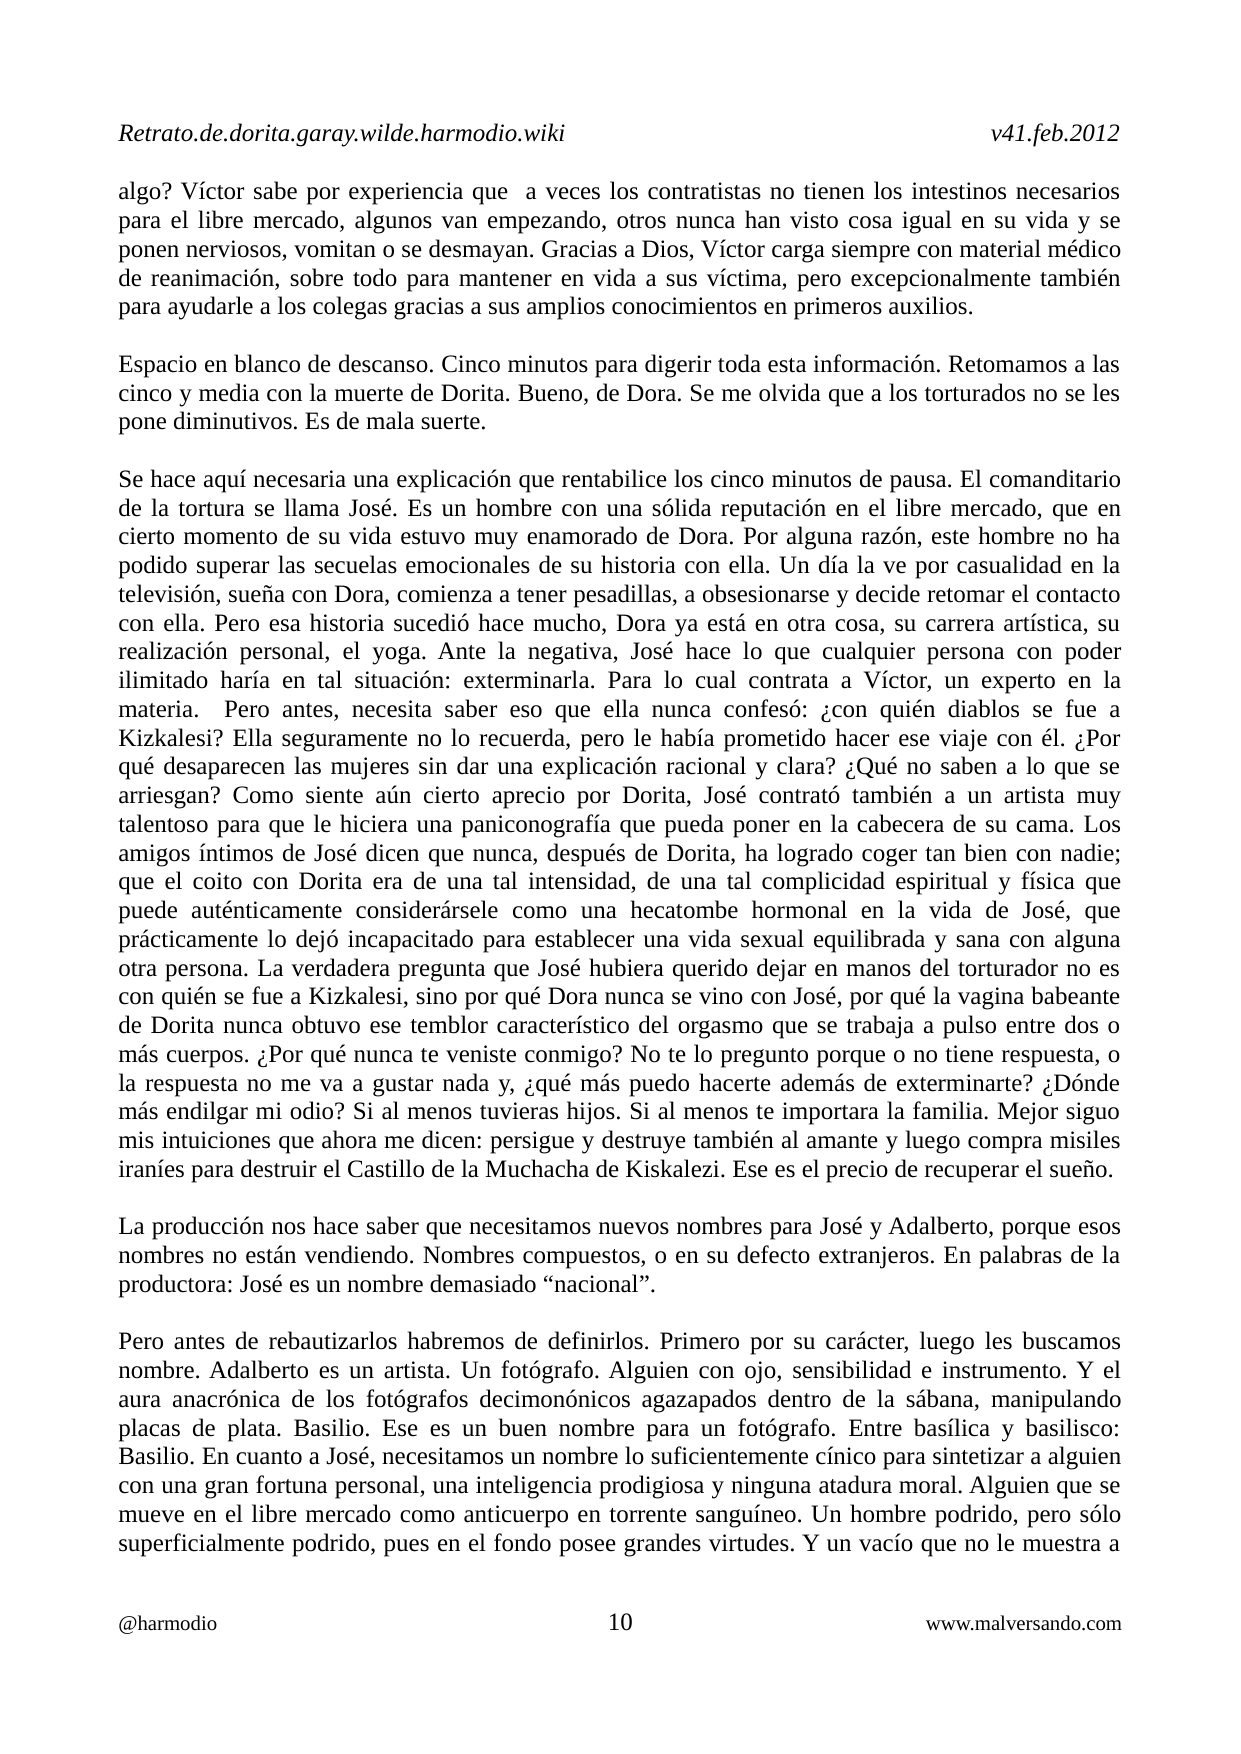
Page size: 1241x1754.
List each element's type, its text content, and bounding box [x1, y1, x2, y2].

text Espacio en blanco de descanso. Cinco minutos para digerir toda esta información. Retomamos a las cinco y media con la muerte de Dorita. Bueno, de Dora. Se me olvida que a los torturados no se les pone diminutivos. Es de mala suerte. [118, 349, 1122, 435]
text Se hace aquí necesaria una explicación que rentabilice los cinco minutos de pausa. El comanditario de la tortura se llama José. Es un hombre con una sólida reputación en el libre mercado, que en cierto momento de su vida estuvo muy enamorado de Dora. Por alguna razón, este hombre no ha podido superar las secuelas emocionales de su historia con ella. Un día la ve por casualidad en la televisión, sueña con Dora, comienza a tener pesadillas, a obsesionarse y decide retomar el contacto con ella. Pero esa historia sucedió hace mucho, Dora ya está en otra cosa, su carrera artística, su realización personal, el yoga. Ante la negativa, José hace lo que cualquier persona con poder ilimitado haría en tal situación: exterminarla. Para lo cual contrata a Víctor, un experto en la materia. Pero antes, necesita saber eso que ella nunca confesó: ¿con quién diablos se fue a Kizkalesi? Ella seguramente no lo recuerda, pero le había prometido hacer ese viaje con él. ¿Por qué desaparecen las mujeres sin dar una explicación racional y clara? ¿Qué no saben a lo que se arriesgan? Como siente aún cierto aprecio por Dorita, José contrató también a un artista muy talentoso para que le hiciera una paniconografía que pueda poner en la cabecera de su cama. Los amigos íntimos de José dicen que nunca, después de Dorita, ha logrado coger tan bien con nadie; que el coito con Dorita era de una tal intensidad, de una tal complicidad espiritual y física que puede auténticamente considerársele como una hecatombe hormonal en la vida de José, que prácticamente lo dejó incapacitado para establecer una vida sexual equilibrada y sana con alguna otra persona. La verdadera pregunta que José hubiera querido dejar en manos del torturador no es con quién se fue a Kizkalesi, sino por qué Dora nunca se vino con José, por qué la vagina babeante de Dorita nunca obtuvo ese temblor característico del orgasmo que se trabaja a pulso entre dos o más cuerpos. ¿Por qué nunca te veniste conmigo? No te lo pregunto porque o no tiene respuesta, o la respuesta no me va a gustar nada y, ¿qué más puedo hacerte además de exterminarte? ¿Dónde más endilgar mi odio? Si al menos tuvieras hijos. Si al menos te importara la familia. Mejor siguo mis intuiciones que ahora me dicen: persigue y destruye también al amante y luego compra misiles iraníes para destruir el Castillo de la Muchacha de Kiskalezi. Ese es el precio de recuperar el sueño. [118, 464, 1122, 1183]
text algo? Víctor sabe por experiencia que a veces los contratistas no tienen los intestinos necesarios para el libre mercado, algunos van empezando, otros nunca han visto cosa igual en su vida y se ponen nerviosos, vomitan o se desmayan. Gracias a Dios, Víctor carga siempre con material médico de reanimación, sobre todo para mantener en vida a sus víctima, pero excepcionalmente también para ayudarle a los colegas gracias a sus amplios conocimientos en primeros auxilios. [118, 176, 1122, 320]
text La producción nos hace saber que necesitamos nuevos nombres para José y Adalberto, porque esos nombres no están vendiendo. Nombres compuestos, o en su defecto extranjeros. En palabras de la productora: José es un nombre demasiado “nacional”. [118, 1211, 1122, 1298]
text Pero antes de rebautizarlos habremos de definirlos. Primero por su carácter, luego les buscamos nombre. Adalberto es un artista. Un fotógrafo. Alguien con ojo, sensibilidad e instrumento. Y el aura anacrónica de los fotógrafos decimonónicos agazapados dentro de la sábana, manipulando placas de plata. Basilio. Ese es un buen nombre para un fotógrafo. Entre basílica y basilisco: Basilio. En cuanto a José, necesitamos un nombre lo suficientemente cínico para sintetizar a alguien con una gran fortuna personal, una inteligencia prodigiosa y ninguna atadura moral. Alguien que se mueve en el libre mercado como anticuerpo en torrente sanguíneo. Un hombre podrido, pero sólo superficialmente podrido, pues en el fondo posee grandes virtudes. Y un vacío que no le muestra a [118, 1326, 1122, 1556]
